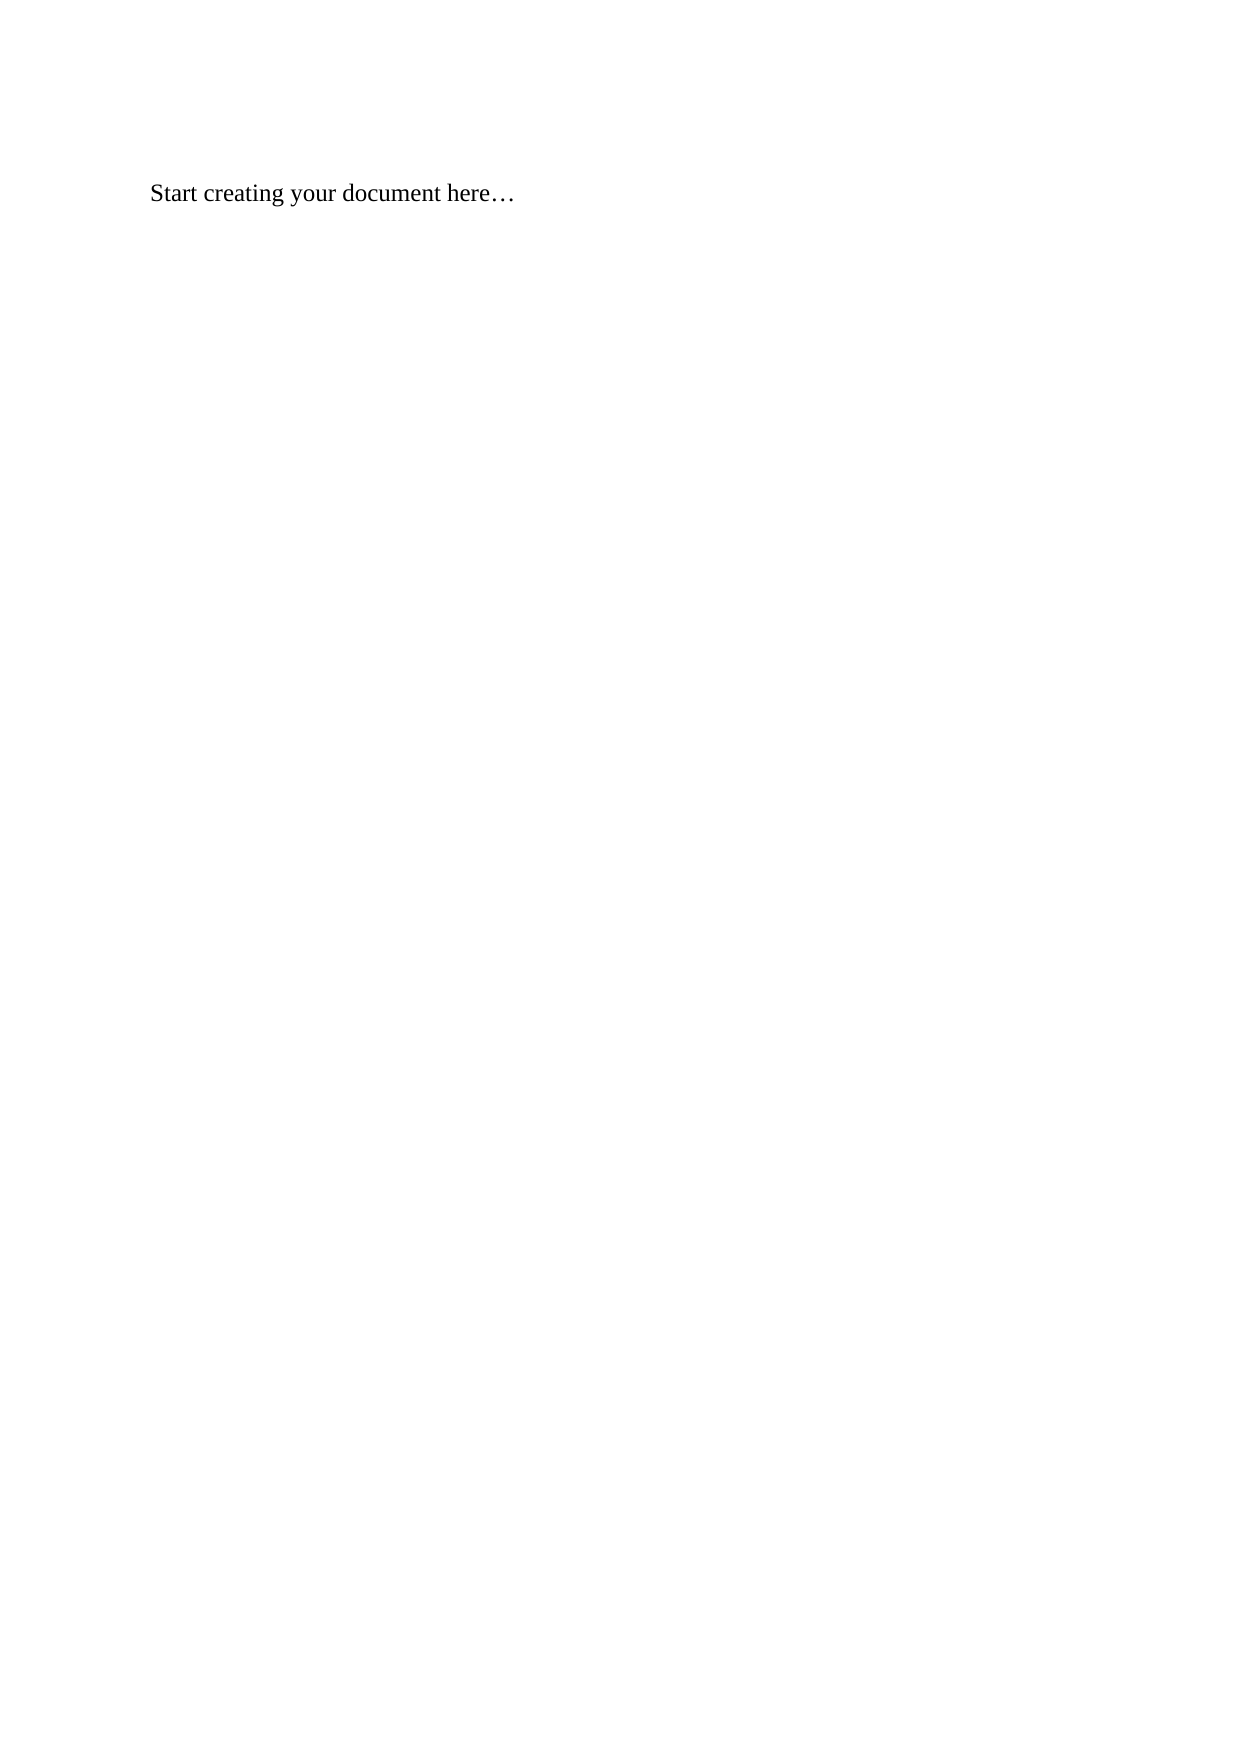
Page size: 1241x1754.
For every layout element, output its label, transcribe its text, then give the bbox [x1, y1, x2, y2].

text Start creating your document here… [150, 174, 1090, 212]
